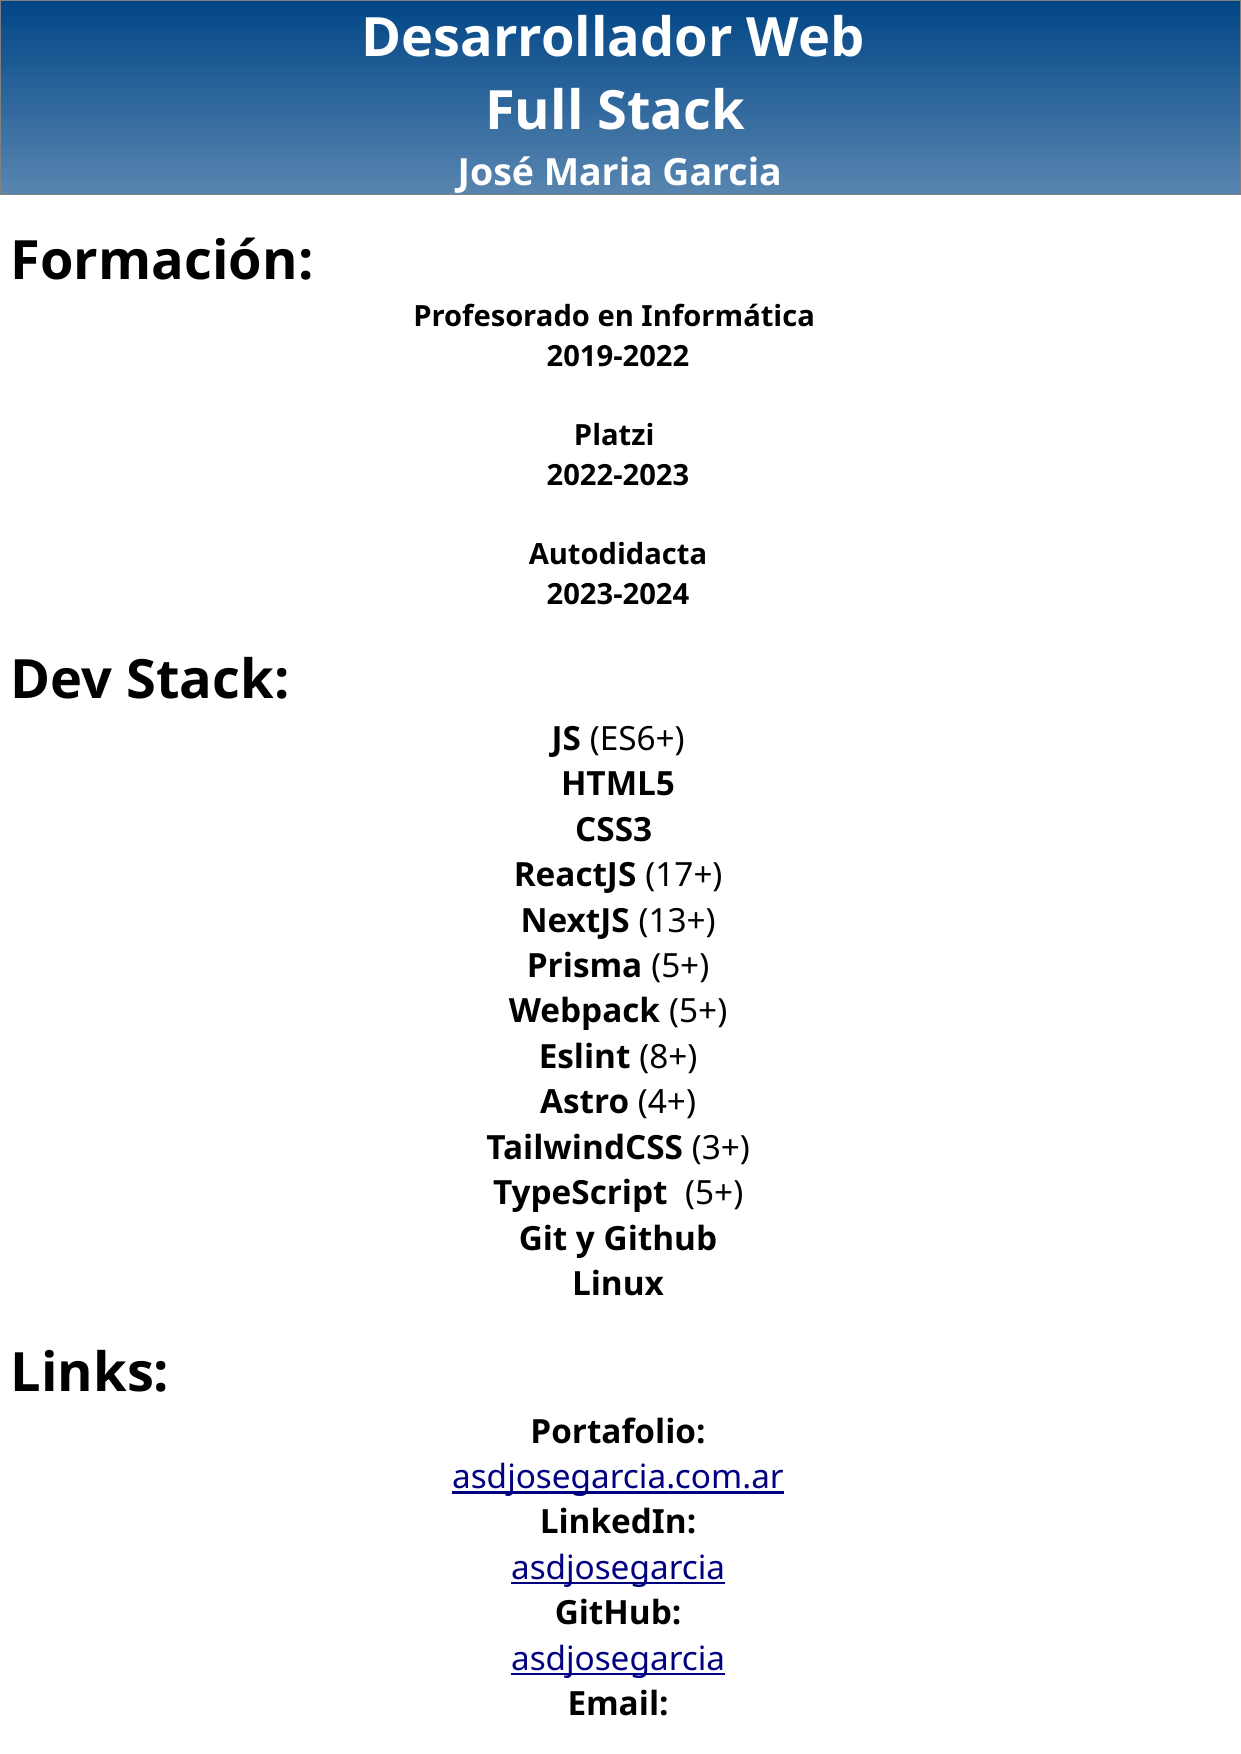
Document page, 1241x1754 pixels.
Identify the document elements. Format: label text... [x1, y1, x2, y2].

text asdjosegarcia [11, 1634, 1225, 1680]
text Eslint (8+) [11, 1033, 1225, 1078]
text Prisma (5+) [11, 942, 1225, 987]
text 2019-2022 [11, 335, 1225, 374]
text Dev Stack: [11, 641, 1225, 715]
text asdjosegarcia.com.ar [11, 1453, 1225, 1498]
text asdjosegarcia GitHub: [11, 1544, 1225, 1634]
text JS (ES6+) HTML5 [11, 715, 1225, 806]
text Email: [11, 1680, 1225, 1725]
text LinkedIn: [11, 1498, 1225, 1544]
text TailwindCSS (3+) [11, 1123, 1225, 1169]
text ReactJS (17+) NextJS (13+) [11, 851, 1225, 942]
text Platzi [11, 414, 1225, 454]
text Links: [11, 1334, 1225, 1407]
text 2023-2024 [11, 573, 1225, 613]
text Webpack (5+) [11, 987, 1225, 1033]
text CSS3 [11, 806, 1225, 851]
text Portafolio: [11, 1407, 1225, 1453]
text Formación: [11, 221, 1225, 295]
text 2022-2023 [11, 454, 1225, 493]
text Astro (4+) [11, 1078, 1225, 1123]
text Autodidacta [11, 493, 1225, 573]
text TypeScript (5+) Git y Github Linux [11, 1169, 1225, 1305]
text Profesorado en Informática [11, 295, 1225, 335]
